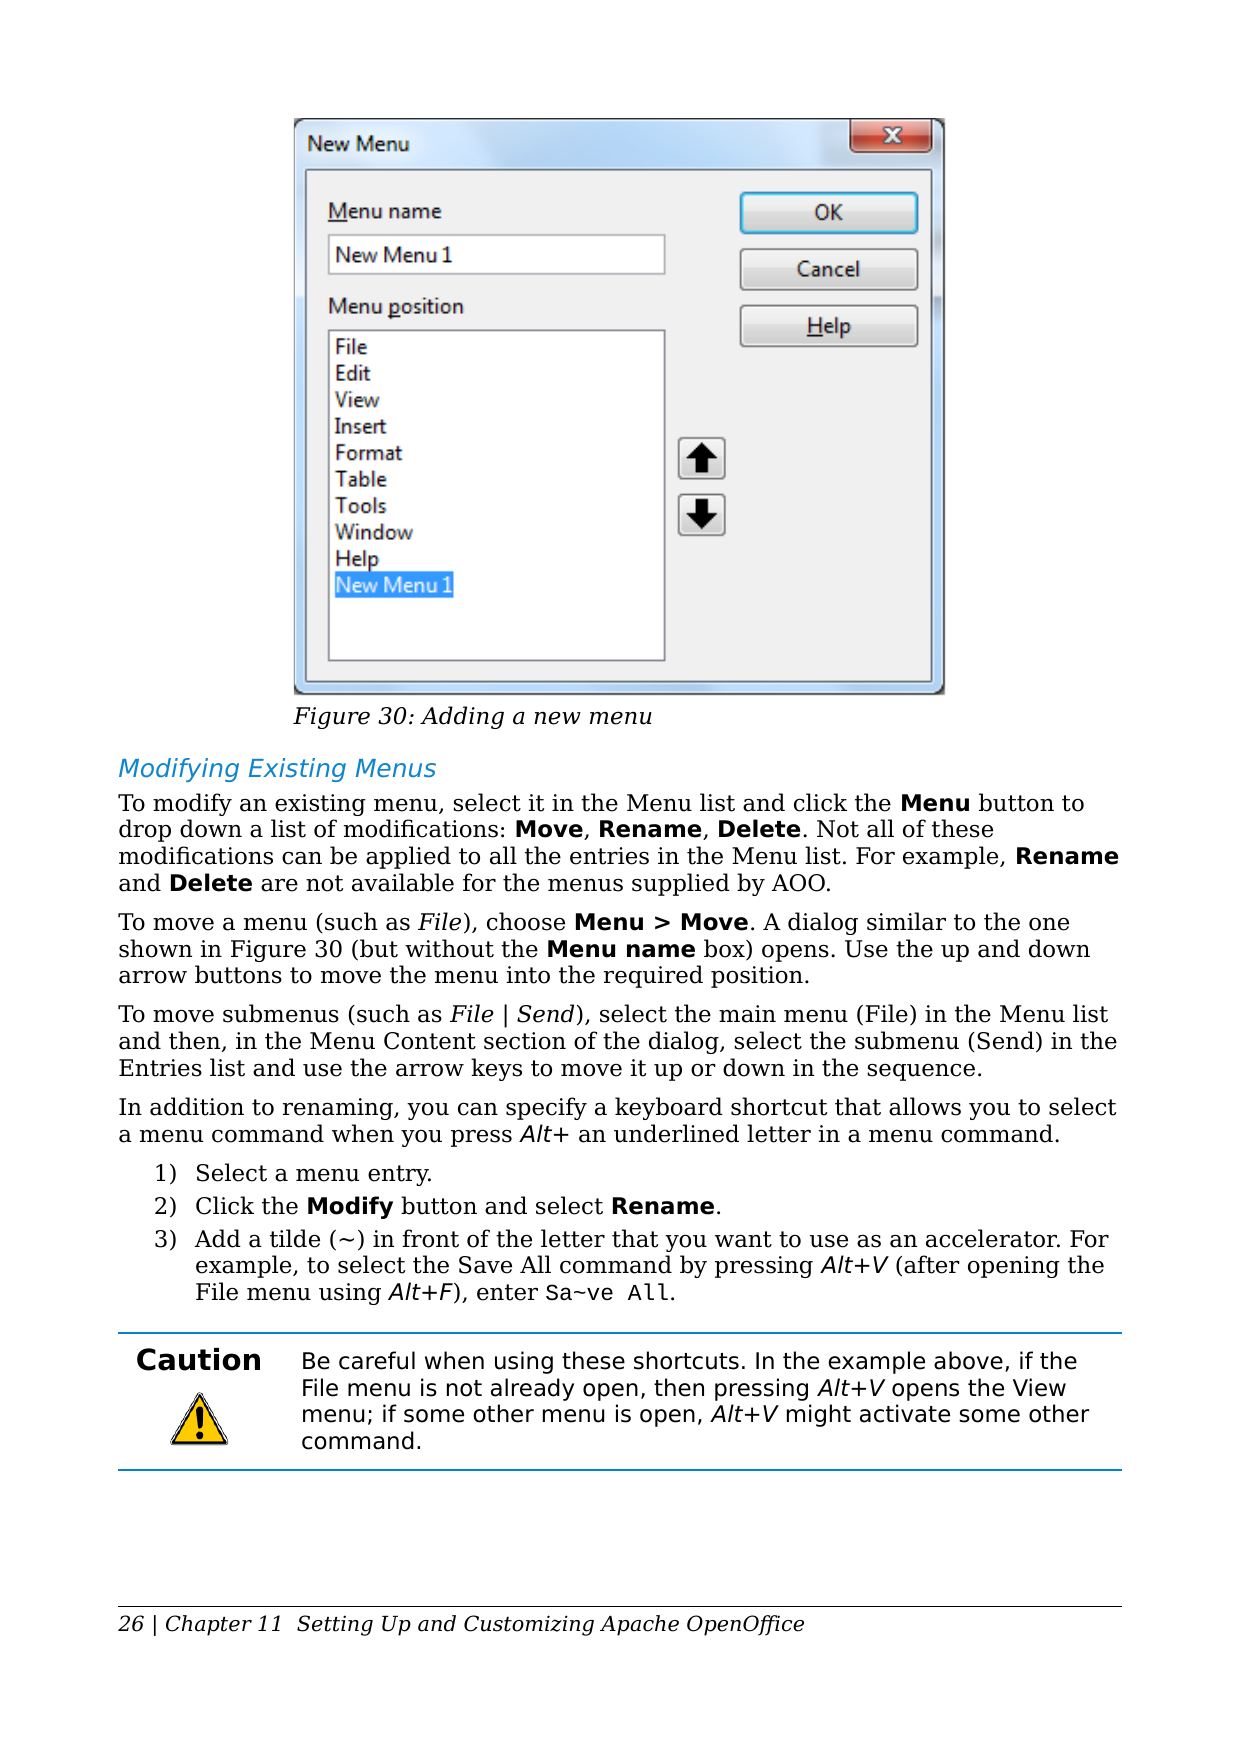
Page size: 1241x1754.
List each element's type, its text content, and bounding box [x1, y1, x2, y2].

list Click the Modify button and select Rename. [177, 1193, 1122, 1219]
text Figure 30: Adding a new menu [294, 703, 947, 730]
picture [166, 1388, 232, 1449]
text To modify an existing menu, select it in the Menu list and click the Menu button to drop down a list of modifications: Move, Rename, Delete. Not all of these modifications can be applied to all the entries in the Menu list. For example, Rename and Delete are not available for the menus supplied by AOO. [118, 790, 1122, 897]
list Select a menu entry. [177, 1160, 1122, 1187]
subtitle Modifying Existing Menus [118, 754, 1122, 783]
table_header Caution [118, 1334, 279, 1469]
list Add a tilde (~) in front of the letter that you want to use as an accelerator. For example, to select the Save All command by pressing Alt+V (after opening the File menu using Alt+F), enter Sa~ve All. [177, 1226, 1122, 1307]
text To move submenus (such as File | Send), select the main menu (File) in the Menu list and then, in the Menu Content section of the dialog, select the submenu (Send) in the Entries list and use the arrow keys to move it up or down in the sequence. [118, 1002, 1122, 1082]
text In addition to renaming, you can specify a keyboard shortcut that allows you to select a menu command when you press Alt+ an underlined letter in a menu command. [118, 1094, 1122, 1147]
text To move a menu (such as File), choose Menu > Move. A dialog similar to the one shown in Figure 30 (but without the Menu name box) opens. Use the up and down arrow buttons to move the menu into the required position. [118, 909, 1122, 989]
table_header Be careful when using these shortcuts. In the example above, if the File menu is not already open, then pressing Alt+V opens the View menu; if some other menu is open, Alt+V might activate some other command. [280, 1334, 1122, 1469]
picture [293, 118, 947, 697]
